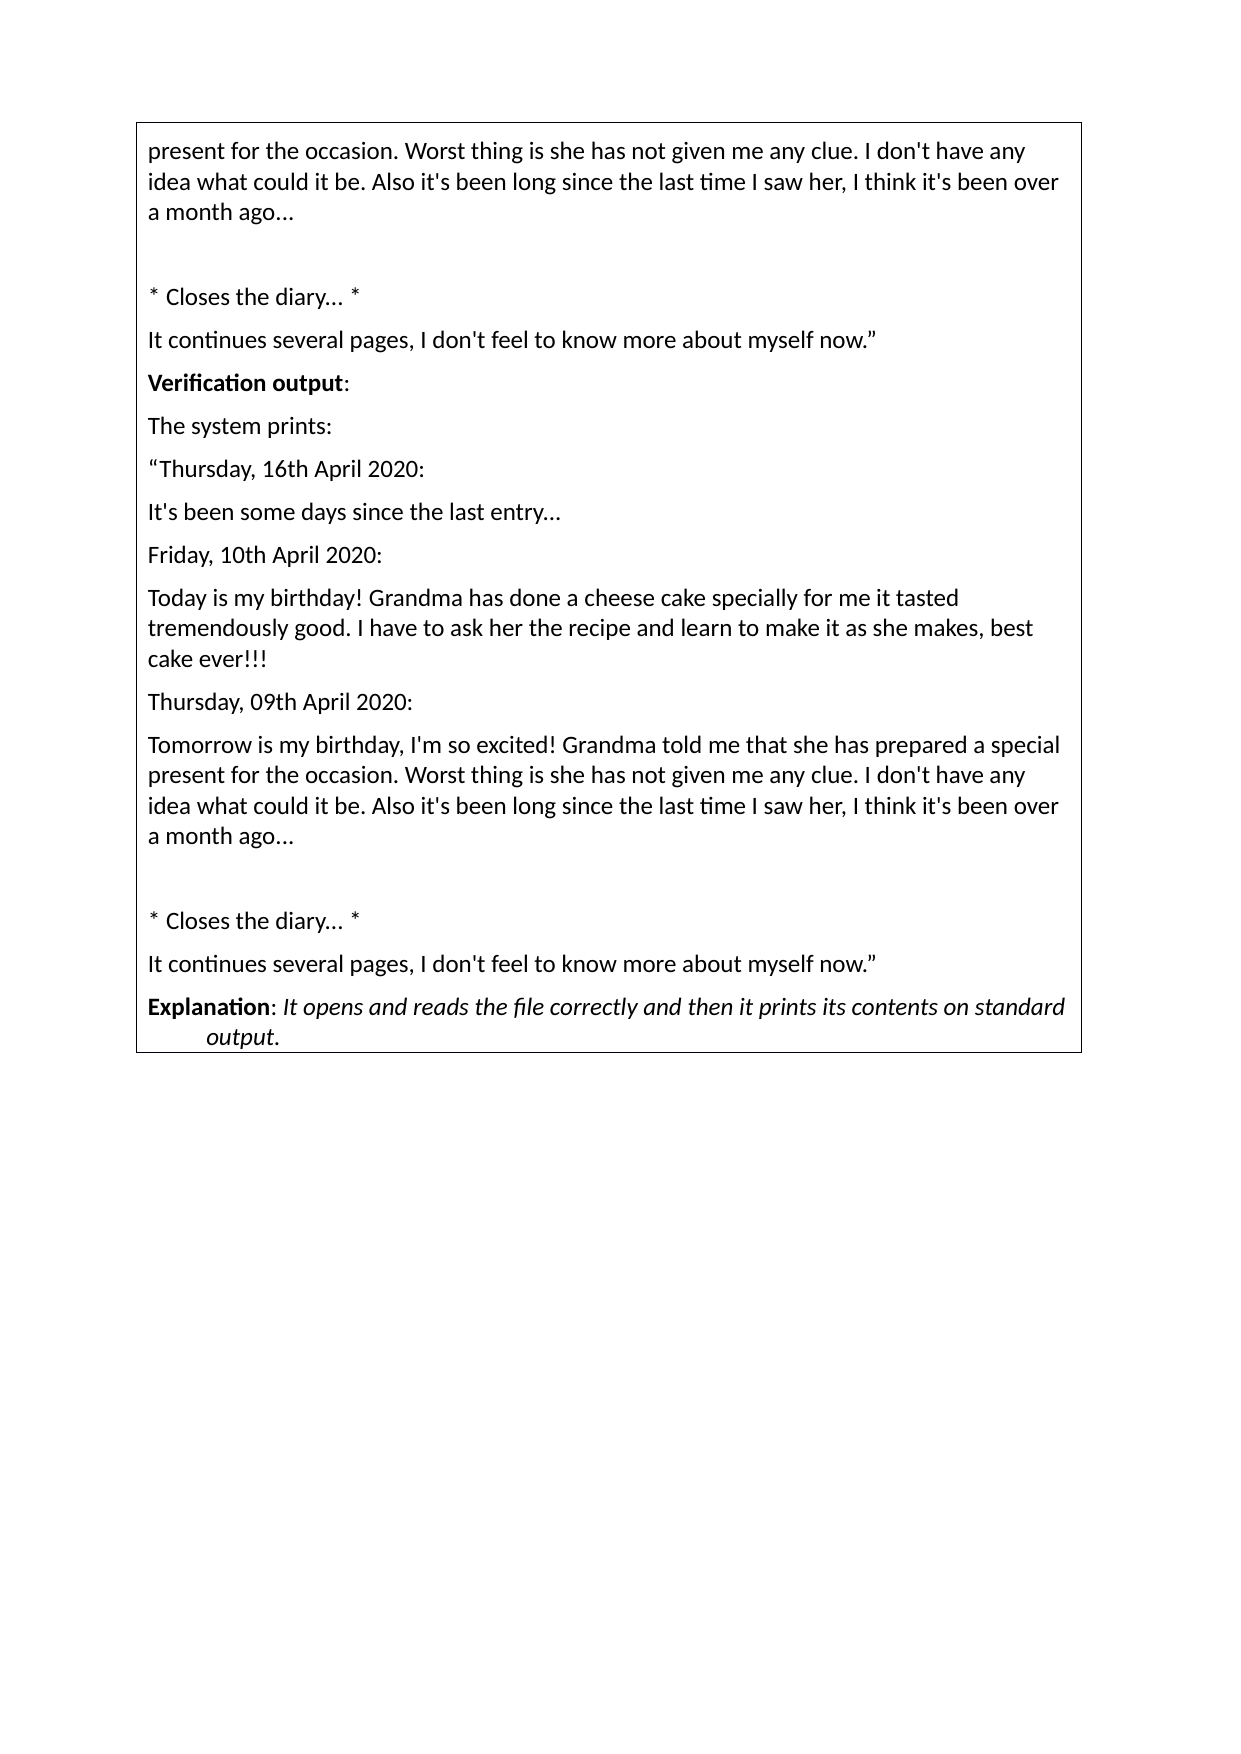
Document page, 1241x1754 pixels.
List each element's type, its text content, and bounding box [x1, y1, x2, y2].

table_cell present for the occasion. Worst thing is she has not given me any clue. I don't have any idea what could it be. Also it's been long since the last time I saw her, I think it's been over a month ago... * Closes the diary... * It continues several pages, I don't feel to know more about myself now.” Verification output: The system prints: “Thursday, 16th April 2020: It's been some days since the last entry... Friday, 10th April 2020: Today is my birthday! Grandma has done a cheese cake specially for me it tasted tremendously good. I have to ask her the recipe and learn to make it as she makes, best cake ever!!! Thursday, 09th April 2020: Tomorrow is my birthday, I'm so excited! Grandma told me that she has prepared a special present for the occasion. Worst thing is she has not given me any clue. I don't have any idea what could it be. Also it's been long since the last time I saw her, I think it's been over a month ago... * Closes the diary... * It continues several pages, I don't feel to know more about myself now.” Explanation: It opens and reads the file correctly and then it prints its contents on standard output. [137, 123, 1081, 1052]
